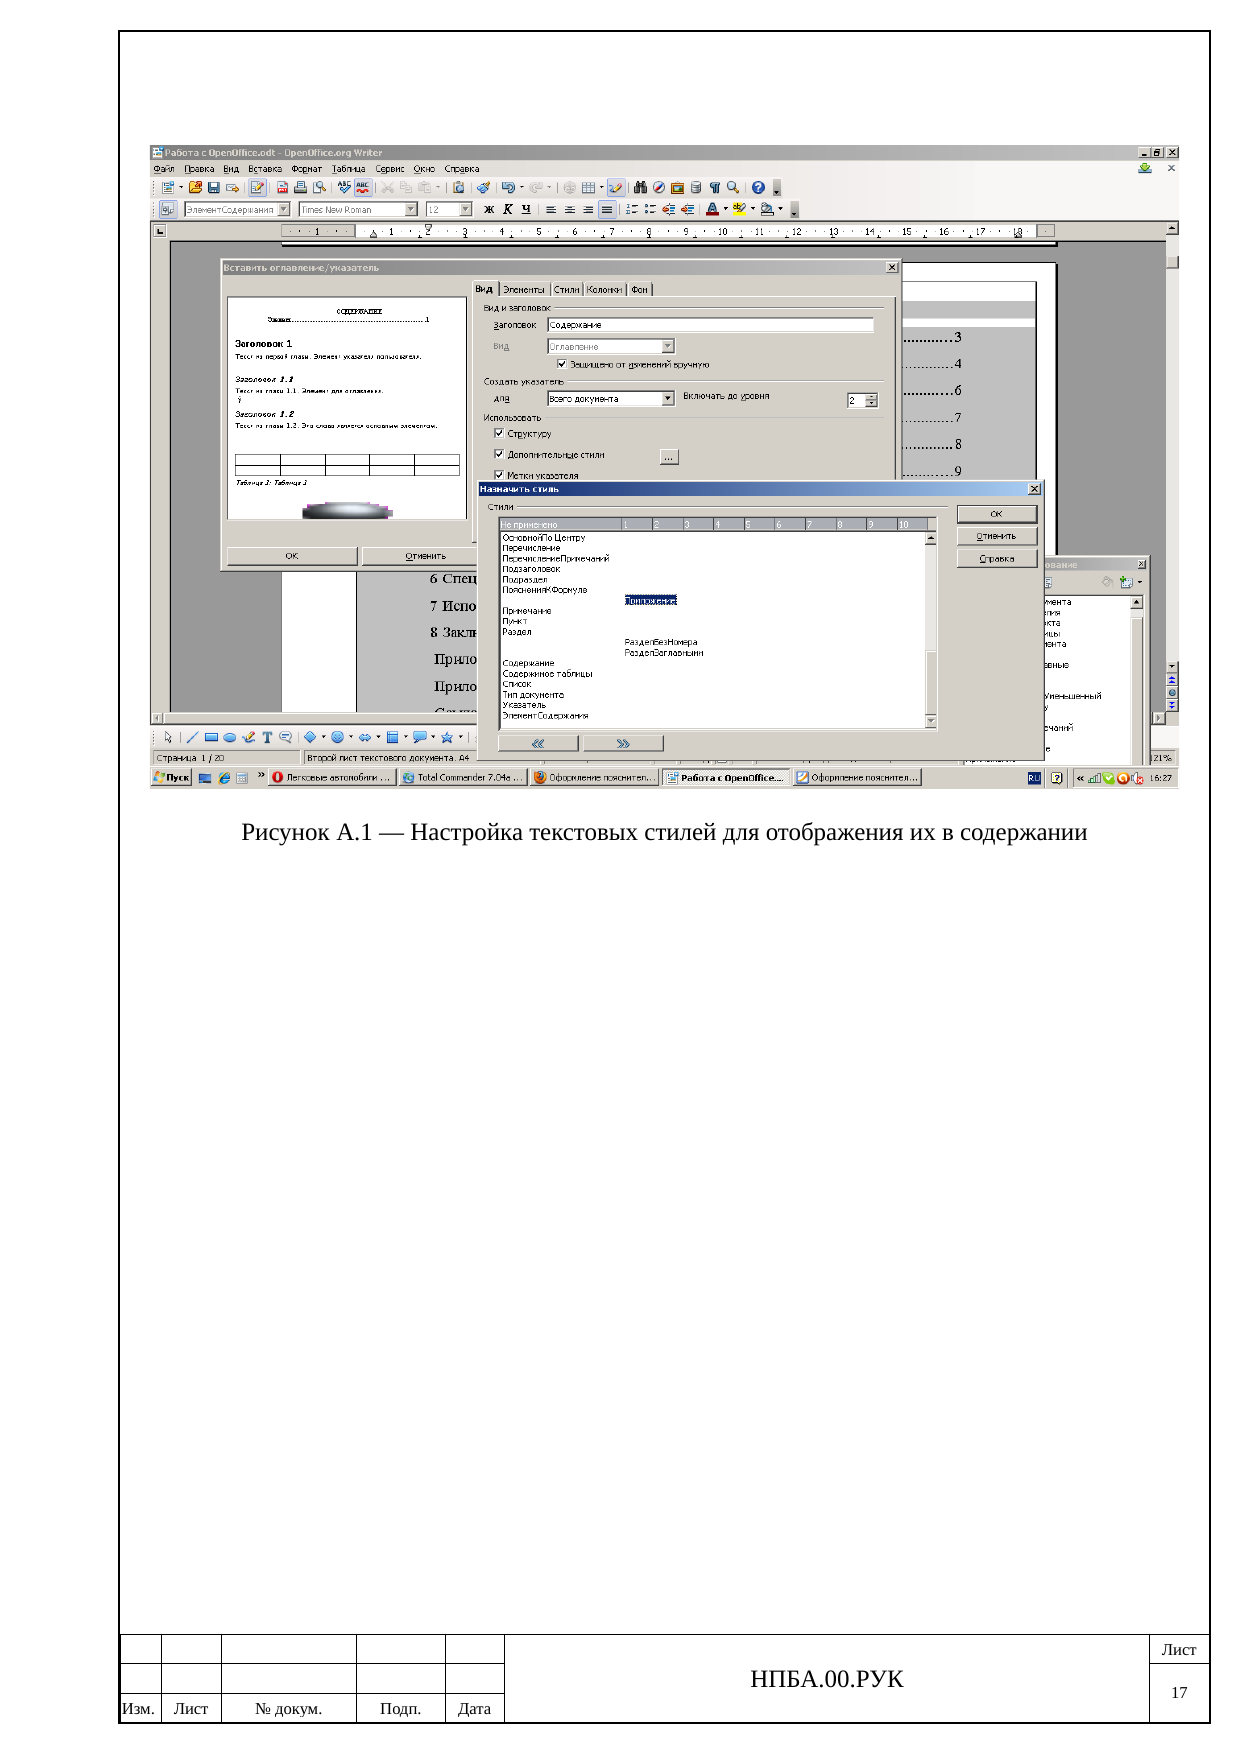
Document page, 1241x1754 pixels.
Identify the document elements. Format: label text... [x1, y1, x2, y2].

table_cell Рисунок А.1 — Настройка текстовых стилей для отображения их в содержании [150, 818, 1179, 846]
picture [149, 145, 1180, 789]
table_header [150, 789, 1179, 817]
